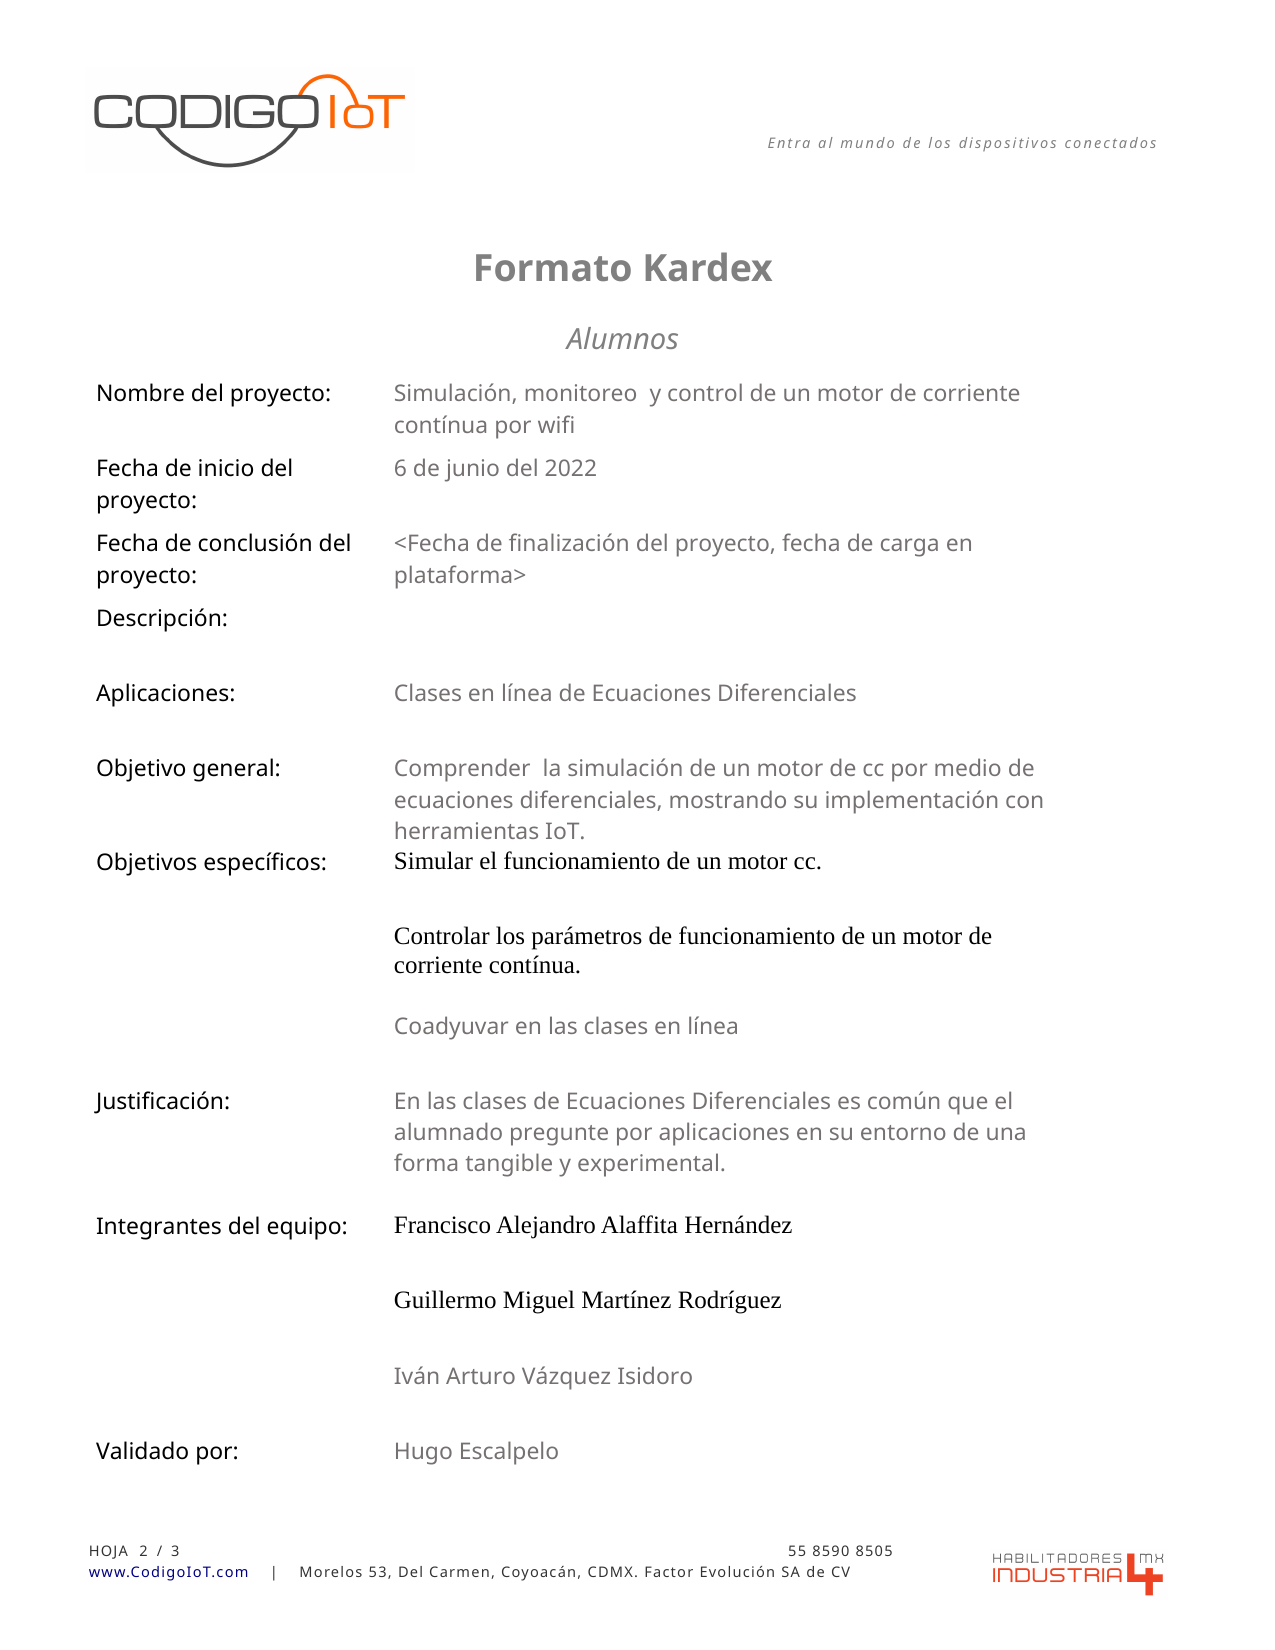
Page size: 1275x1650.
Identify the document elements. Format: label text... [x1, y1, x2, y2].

table_cell [386, 603, 1080, 677]
table_cell Objetivos específicos: [89, 846, 386, 921]
table_cell Francisco Alejandro Alaffita Hernández [386, 1210, 1080, 1285]
table_cell [89, 921, 386, 1010]
table_cell Descripción: [89, 603, 386, 677]
table_cell Clases en línea de Ecuaciones Diferenciales [386, 678, 1080, 752]
table_cell <Fecha de finalización del proyecto, fecha de carga en plataforma> [386, 528, 1080, 602]
table_cell [89, 1360, 386, 1435]
table_cell Validado por: [89, 1435, 386, 1510]
title Formato Kardex [88, 241, 1157, 292]
table_cell Fecha de inicio del proyecto: [89, 453, 386, 527]
table_cell Integrantes del equipo: [89, 1210, 386, 1285]
table_cell Simular el funcionamiento de un motor cc. [386, 846, 1080, 921]
table_cell Fecha de conclusión del proyecto: [89, 528, 386, 602]
table_cell Coadyuvar en las clases en línea [386, 1010, 1080, 1085]
table_cell Justificación: [89, 1085, 386, 1210]
table_cell Hugo Escalpelo [386, 1435, 1080, 1510]
table_cell Aplicaciones: [89, 678, 386, 752]
table_cell Controlar los parámetros de funcionamiento de un motor de corriente contínua. [386, 921, 1080, 1010]
table_cell 6 de junio del 2022 [386, 453, 1080, 527]
table_cell Guillermo Miguel Martínez Rodríguez [386, 1285, 1080, 1360]
table_cell Iván Arturo Vázquez Isidoro [386, 1360, 1080, 1435]
table_cell Objetivo general: [89, 753, 386, 846]
table_cell [89, 1010, 386, 1085]
table_header Simulación, monitoreo y control de un motor de corriente contínua por wifi [386, 378, 1080, 452]
picture [84, 67, 415, 173]
table_cell [89, 1285, 386, 1360]
subtitle Alumnos [88, 318, 1157, 358]
picture [989, 1549, 1169, 1600]
table_header Nombre del proyecto: [89, 378, 386, 452]
table_cell En las clases de Ecuaciones Diferenciales es común que el alumnado pregunte por aplicaciones en su entorno de una forma tangible y experimental. [386, 1085, 1080, 1210]
table_cell Comprender la simulación de un motor de cc por medio de ecuaciones diferenciales, mostrando su implementación con herramientas IoT. [386, 753, 1080, 846]
